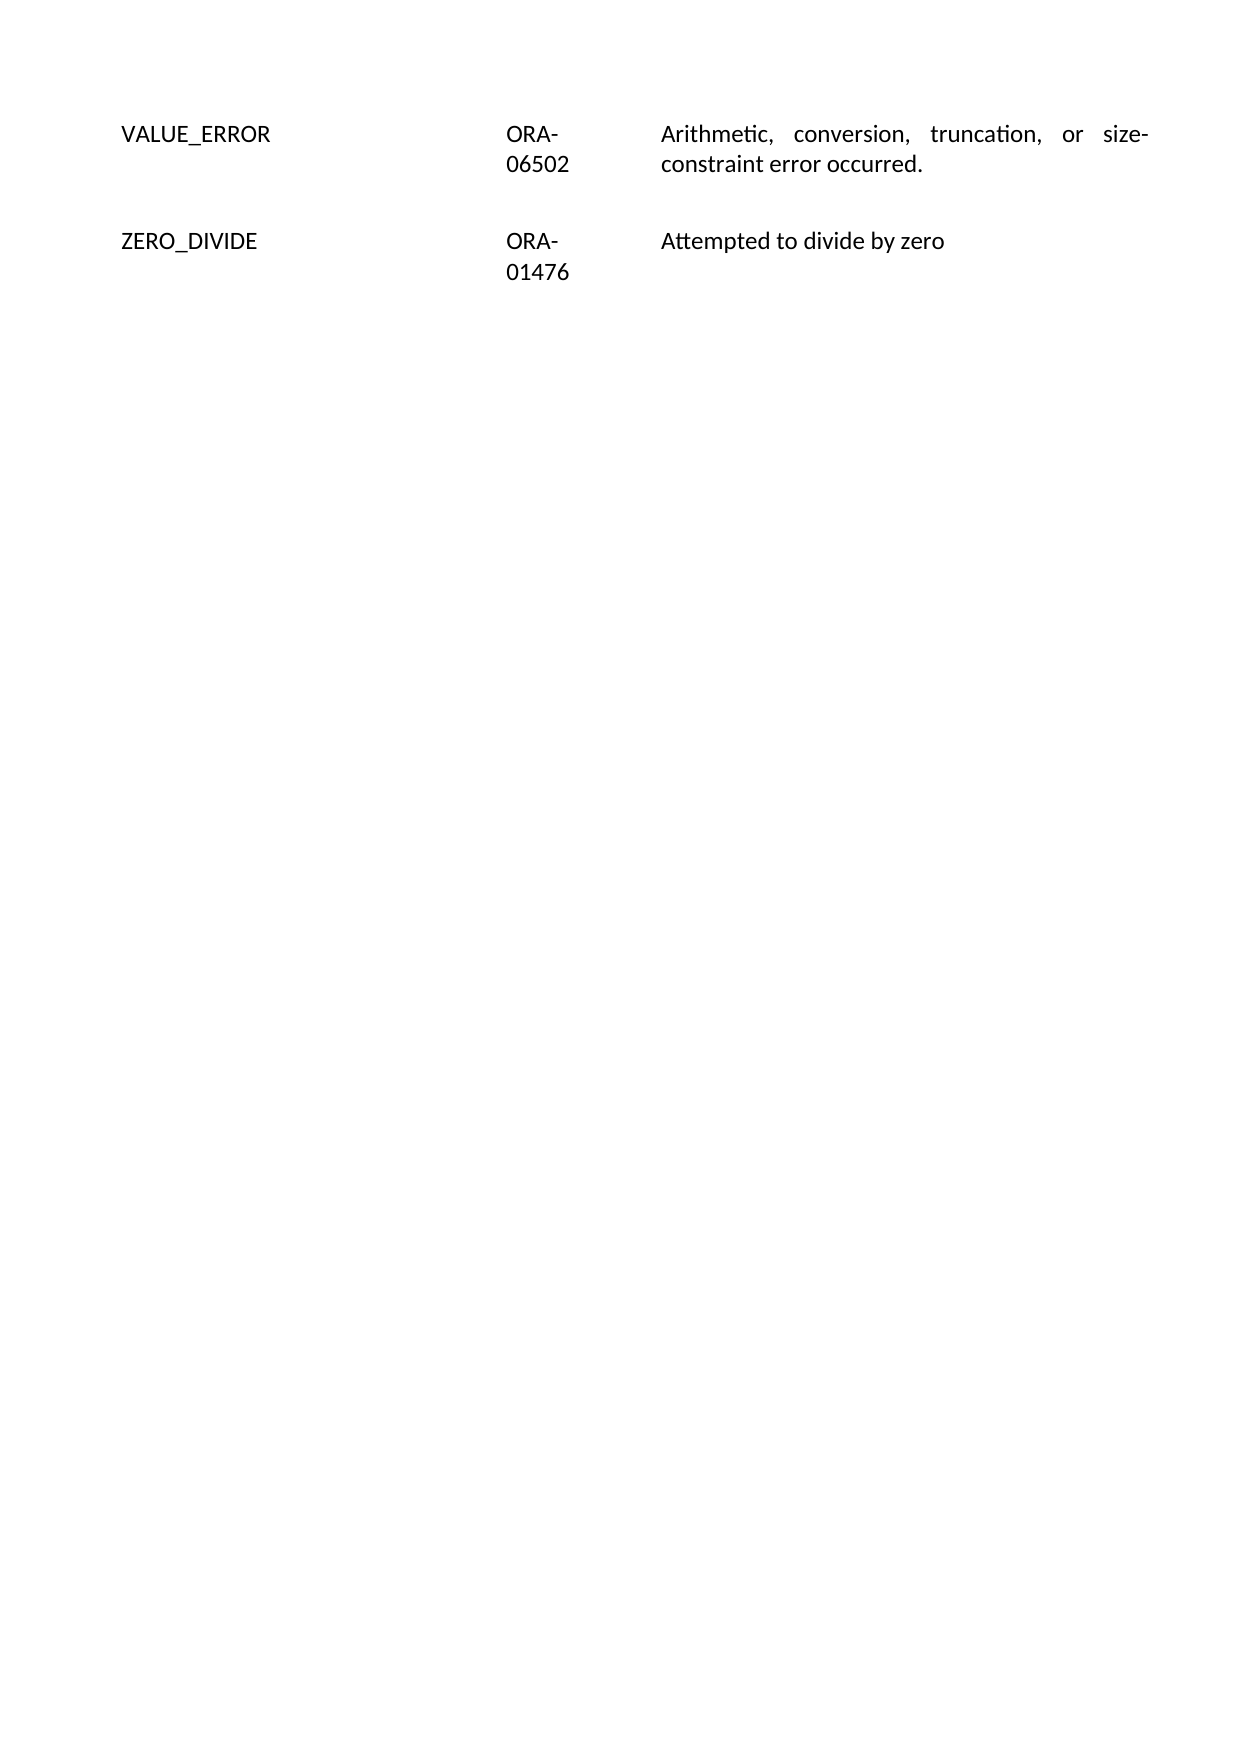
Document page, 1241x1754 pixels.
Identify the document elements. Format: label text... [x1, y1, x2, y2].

table_cell Arithmetic, conversion, truncation, or size- constraint error occurred. [658, 118, 1152, 225]
table_cell VALUE_ERROR [118, 118, 503, 225]
table_cell ORA- 06502 [503, 118, 658, 225]
table_cell Attempted to divide by zero [658, 225, 1152, 331]
table_cell ORA- 01476 [503, 225, 658, 331]
table_cell ZERO_DIVIDE [118, 225, 503, 331]
